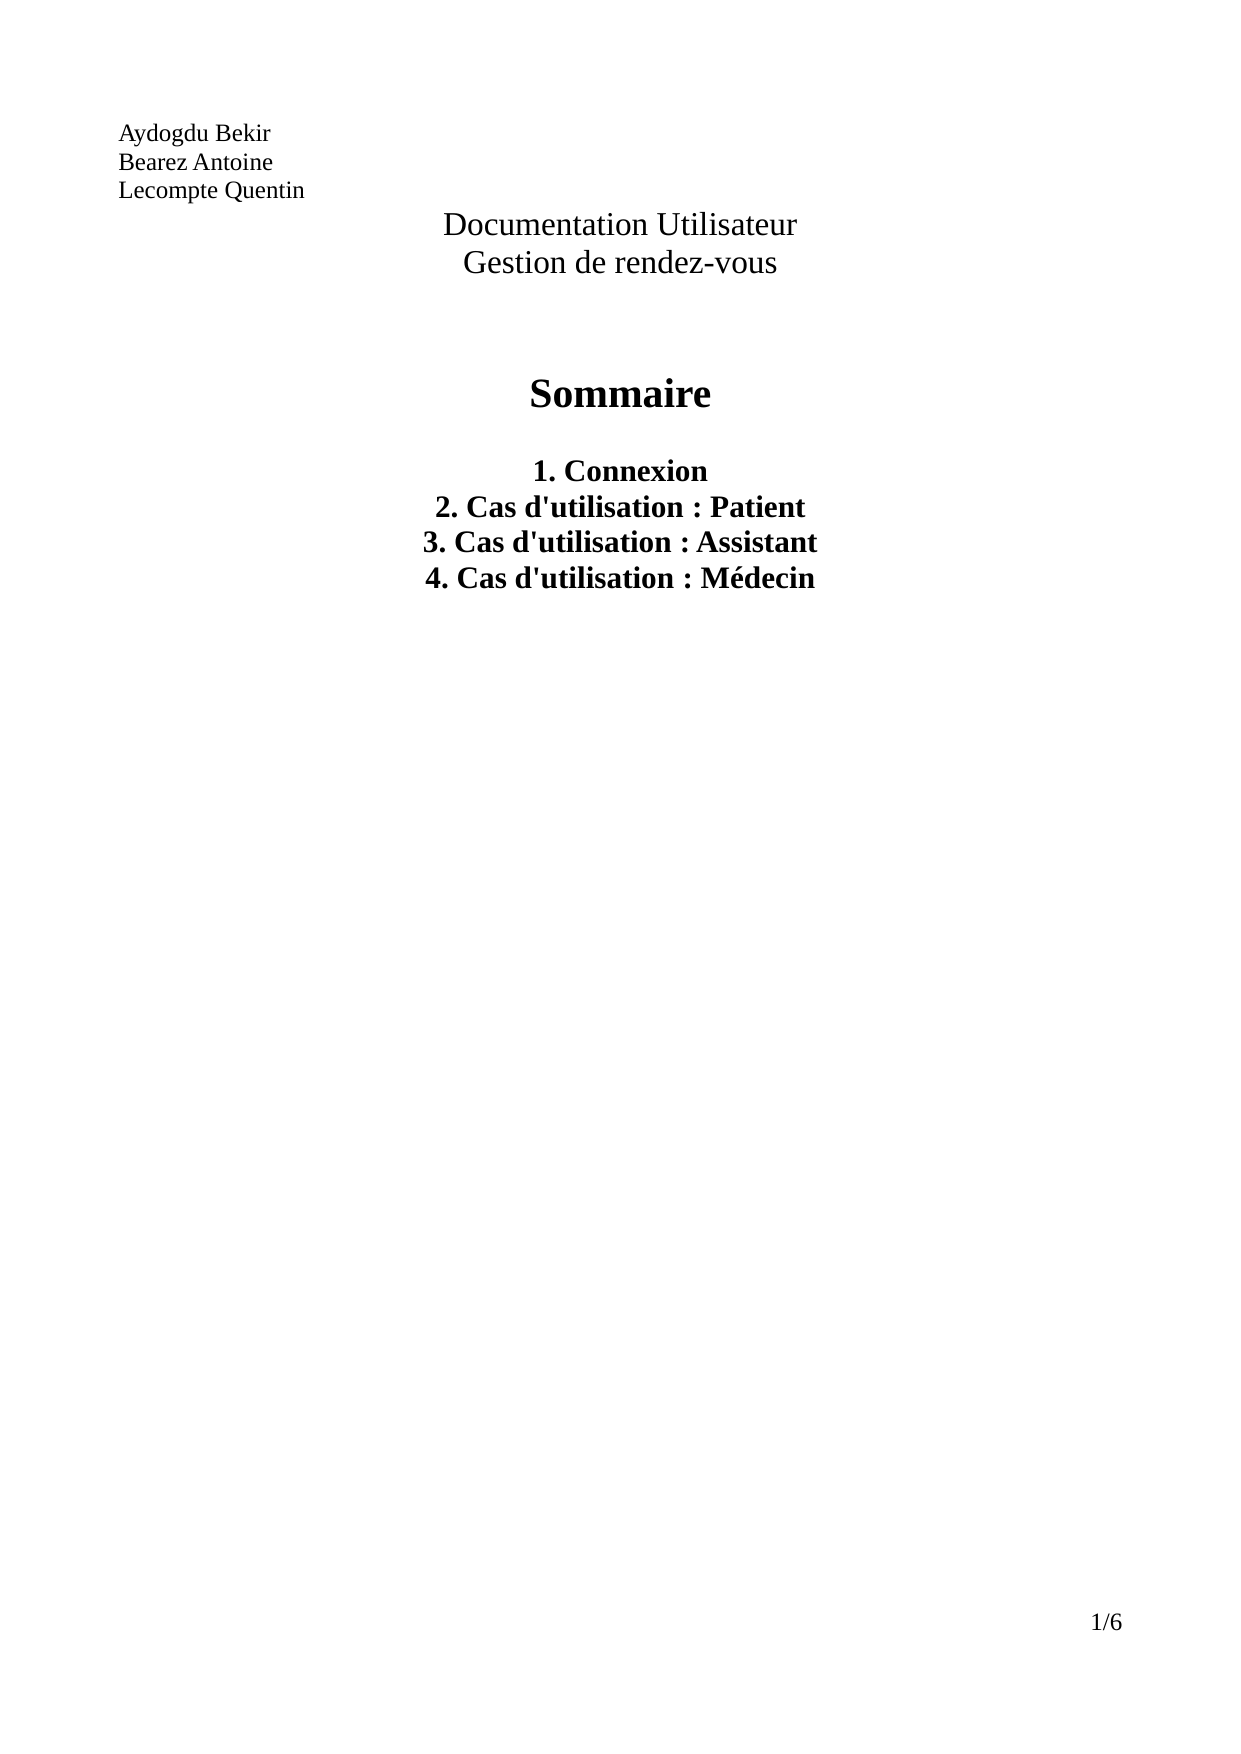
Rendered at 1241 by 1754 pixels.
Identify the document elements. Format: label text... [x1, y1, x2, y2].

text 3. Cas d'utilisation : Assistant [118, 524, 1122, 560]
text Sommaire [118, 368, 1122, 416]
text 1. Connexion [118, 452, 1122, 488]
text 4. Cas d'utilisation : Médecin [118, 560, 1122, 596]
text 2. Cas d'utilisation : Patient [118, 488, 1122, 524]
